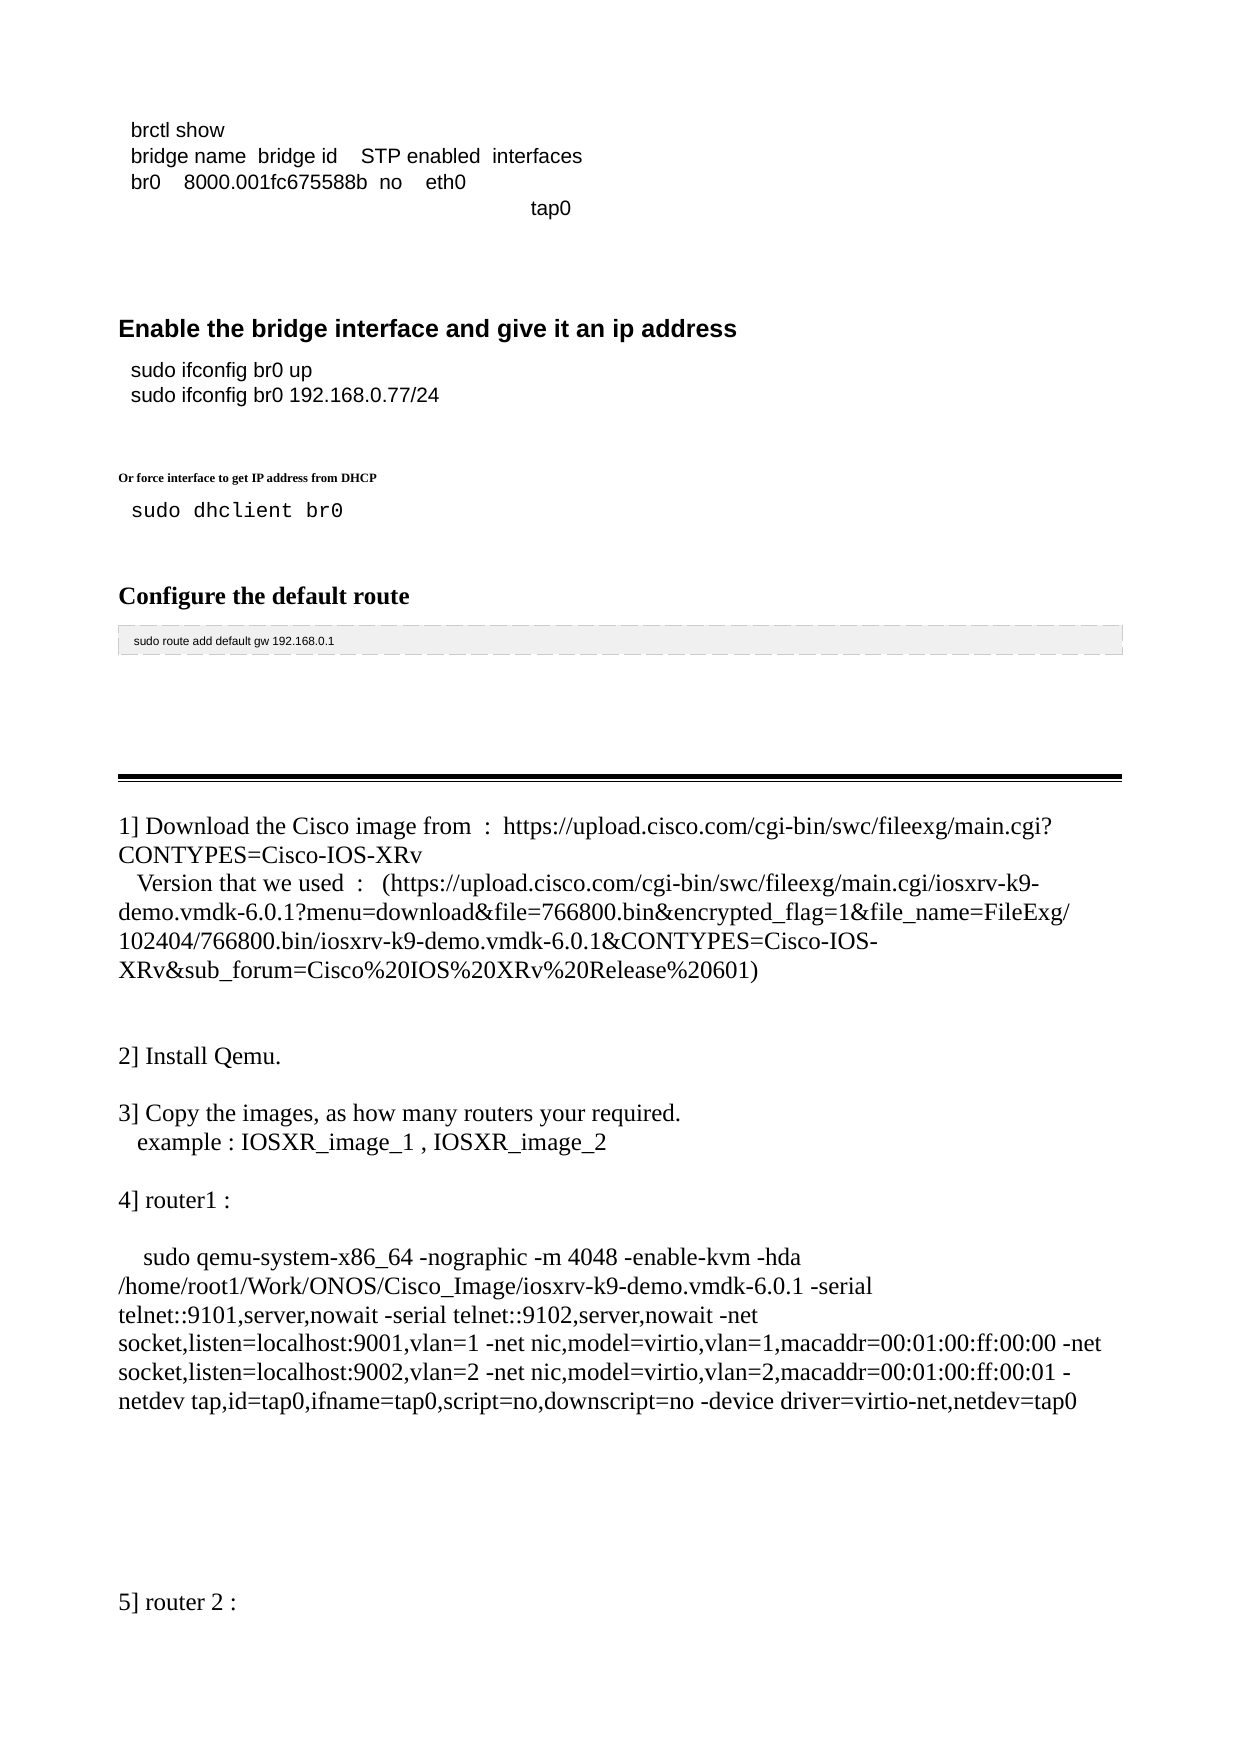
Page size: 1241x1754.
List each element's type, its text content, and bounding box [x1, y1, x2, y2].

text 4] router1 : [118, 1185, 1122, 1213]
text br0 8000.001fc675588b no eth0 [118, 170, 1122, 196]
text sudo qemu-system-x86_64 -nographic -m 4048 -enable-kvm -hda /home/root1/Work/ONOS/Cisco_Image/iosxrv-k9-demo.vmdk-6.0.1 -serial telnet::9101,server,nowait -serial telnet::9102,server,nowait -net socket,listen=localhost:9001,vlan=1 -net nic,model=virtio,vlan=1,macaddr=00:01:00:ff:00:00 -net socket,listen=localhost:9002,vlan=2 -net nic,model=virtio,vlan=2,macaddr=00:01:00:ff:00:01 -netdev tap,id=tap0,ifname=tap0,script=no,downscript=no -device driver=virtio-net,netdev=tap0 [118, 1242, 1122, 1415]
text sudo dhclient br0 [118, 499, 1122, 523]
text 1] Download the Cisco image from : https://upload.cisco.com/cgi-bin/swc/fileexg/main.cgi?CONTYPES=Cisco-IOS-XRv [118, 811, 1122, 868]
text tap0 [118, 196, 1122, 221]
text sudo ifconfig br0 192.168.0.77/24 [118, 383, 1122, 409]
text Enable the bridge interface and give it an ip address [118, 314, 1122, 343]
text sudo route add default gw 192.168.0.1 [118, 625, 1122, 654]
text bridge name bridge id STP enabled interfaces [118, 144, 1122, 170]
text Configure the default route [118, 581, 1122, 610]
text Or force interface to get IP address from DHCP [118, 467, 1122, 485]
text Version that we used : (https://upload.cisco.com/cgi-bin/swc/fileexg/main.cgi/iosxrv-k9-demo.vmdk-6.0.1?menu=download&file=766800.bin&encrypted_flag=1&file_name=FileExg/102404/766800.bin/iosxrv-k9-demo.vmdk-6.0.1&CONTYPES=Cisco-IOS-XRv&sub_forum=Cisco%20IOS%20XRv%20Release%20601) [118, 868, 1122, 983]
text 5] router 2 : [118, 1587, 1122, 1616]
text 3] Copy the images, as how many routers your required. [118, 1098, 1122, 1127]
text 2] Install Qemu. [118, 1041, 1122, 1070]
text example : IOSXR_image_1 , IOSXR_image_2 [118, 1127, 1122, 1156]
text brctl show [118, 118, 1122, 144]
text sudo ifconfig br0 up [118, 357, 1122, 383]
